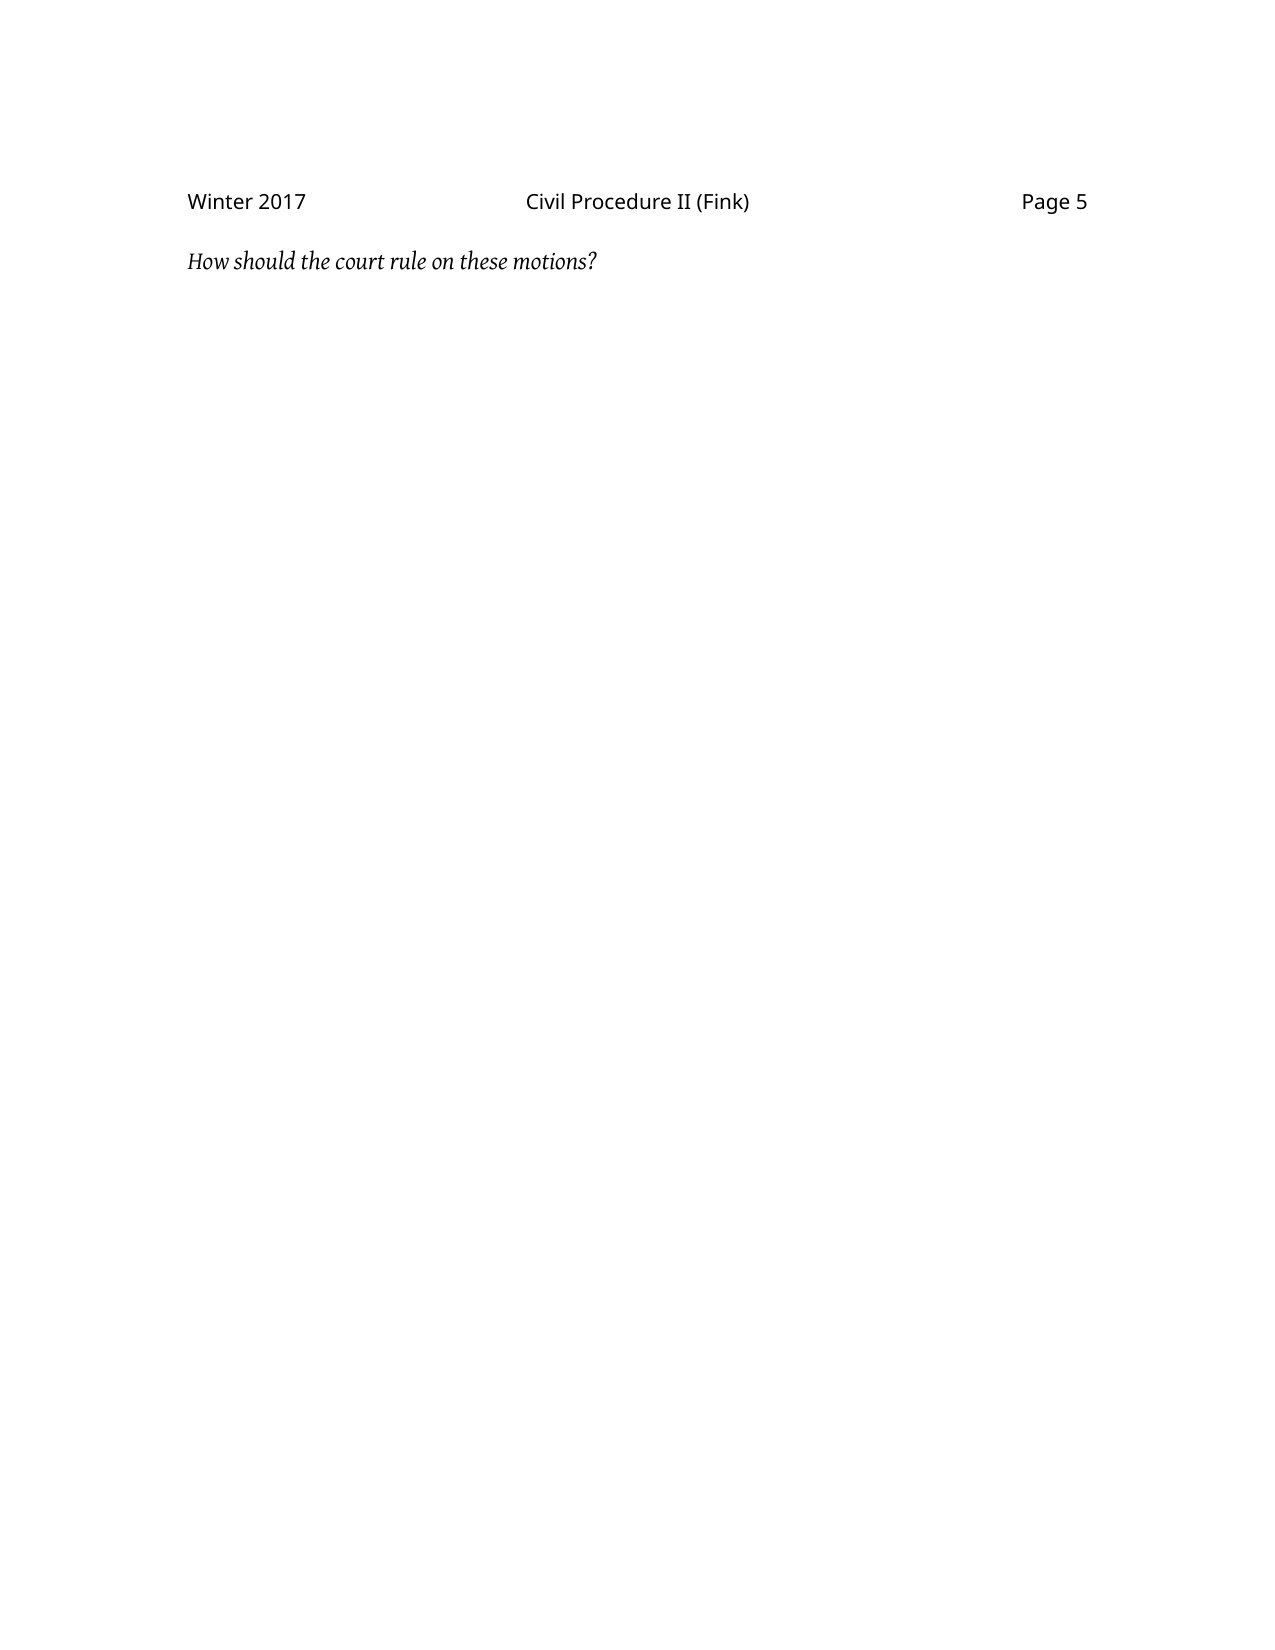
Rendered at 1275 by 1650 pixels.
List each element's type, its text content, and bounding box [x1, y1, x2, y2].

text How should the court rule on these motions? [187, 247, 1087, 276]
